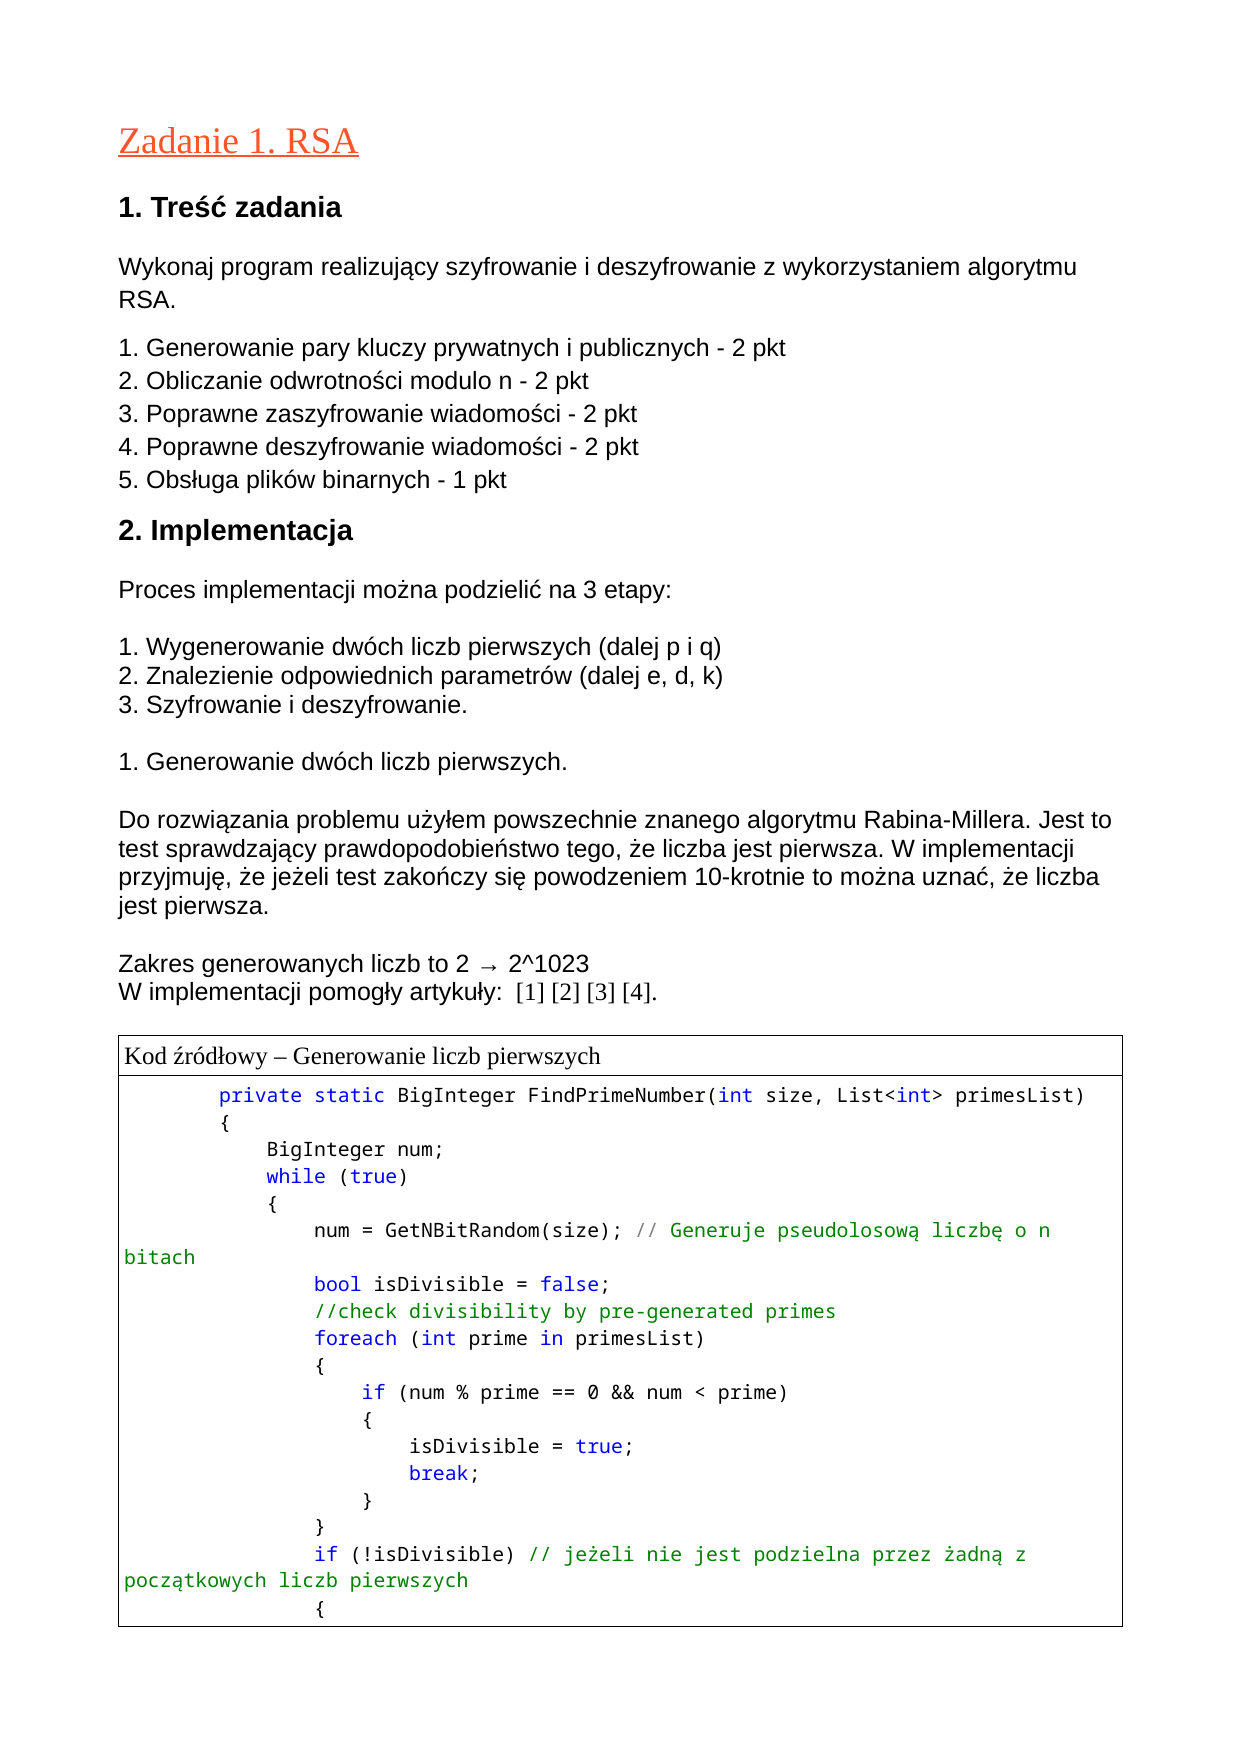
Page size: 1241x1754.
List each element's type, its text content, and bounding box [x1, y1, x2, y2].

text 3. Szyfrowanie i deszyfrowanie. [118, 690, 1122, 719]
text Zakres generowanych liczb to 2 → 2^1023 [118, 949, 1122, 977]
text Proces implementacji można podzielić na 3 etapy: [118, 575, 1122, 604]
text Zadanie 1. RSA [118, 118, 1122, 161]
text Wykonaj program realizujący szyfrowanie i deszyfrowanie z wykorzystaniem algorytmu RSA. [118, 252, 1122, 314]
table_header Kod źródłowy – Generowanie liczb pierwszych [119, 1036, 1122, 1075]
text 2. Implementacja [118, 513, 1122, 546]
text 2. Znalezienie odpowiednich parametrów (dalej e, d, k) [118, 661, 1122, 690]
text 1. Wygenerowanie dwóch liczb pierwszych (dalej p i q) [118, 632, 1122, 661]
text W implementacji pomogły artykuły: [1] [2] [3] [4]. [118, 977, 1122, 1006]
text 1. Generowanie dwóch liczb pierwszych. [118, 747, 1122, 776]
text Do rozwiązania problemu użyłem powszechnie znanego algorytmu Rabina-Millera. Jest to test sprawdzający prawdopodobieństwo tego, że liczba jest pierwsza. W implementacji przyjmuję, że jeżeli test zakończy się powodzeniem 10-krotnie to można uznać, że liczba jest pierwsza. [118, 805, 1122, 920]
text 1. Treść zadania [118, 190, 1122, 223]
table_cell private static BigInteger FindPrimeNumber(int size, List<int> primesList) { BigInteger num; while (true) { num = GetNBitRandom(size); // Generuje pseudolosową liczbę o n bitach bool isDivisible = false; //check divisibility by pre-generated primes foreach (int prime in primesList) { if (num % prime == 0 && num < prime) { isDivisible = true; break; } } if (!isDivisible) // jeżeli nie jest podzielna przez żadną z początkowych liczb pierwszych { [119, 1076, 1122, 1626]
text 1. Generowanie pary kluczy prywatnych i publicznych - 2 pkt 2. Obliczanie odwrotności modulo n - 2 pkt 3. Poprawne zaszyfrowanie wiadomości - 2 pkt 4. Poprawne deszyfrowanie wiadomości - 2 pkt 5. Obsługa plików binarnych - 1 pkt [118, 333, 1122, 494]
